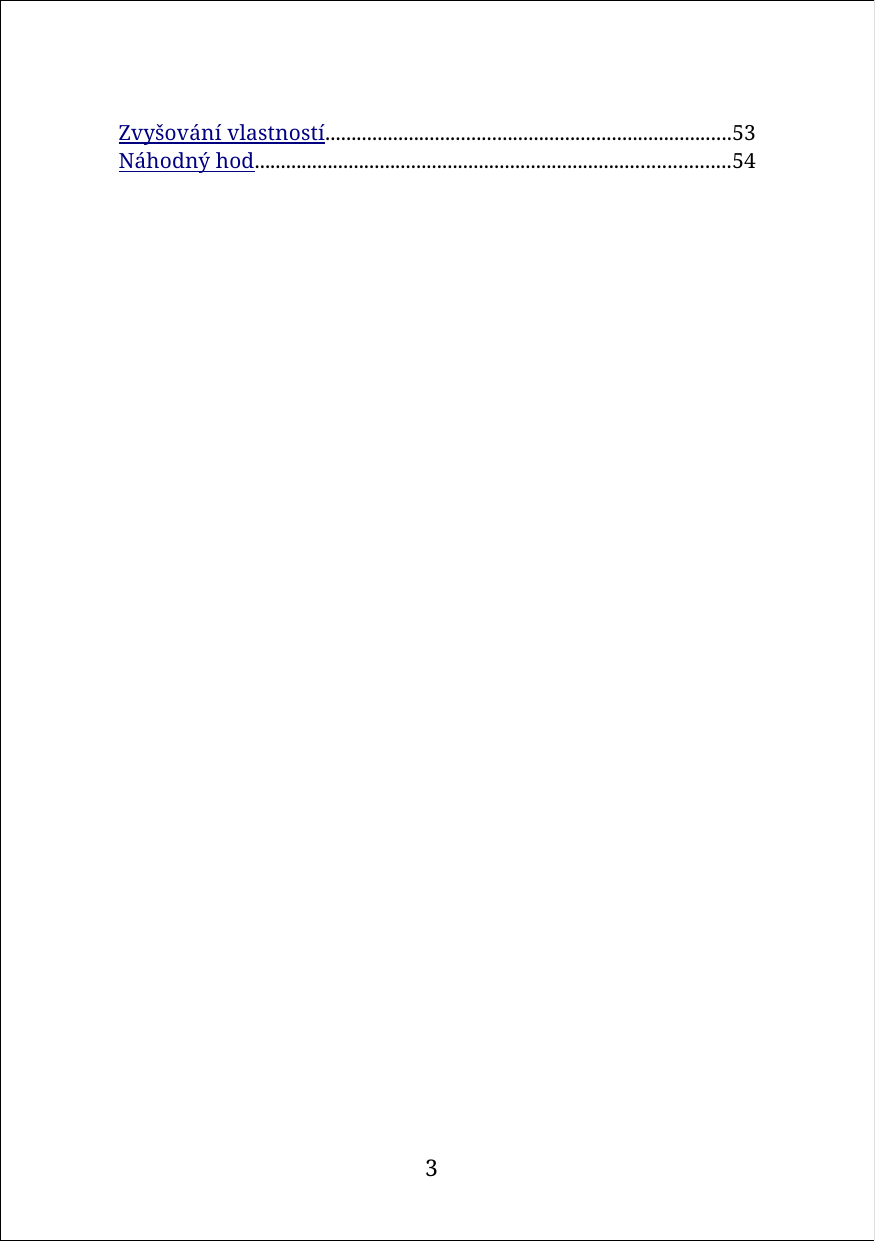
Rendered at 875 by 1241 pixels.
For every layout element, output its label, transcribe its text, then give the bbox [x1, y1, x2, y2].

text Zvyšování vlastností 53 [118, 118, 756, 147]
text Náhodný hod 54 [118, 147, 756, 175]
